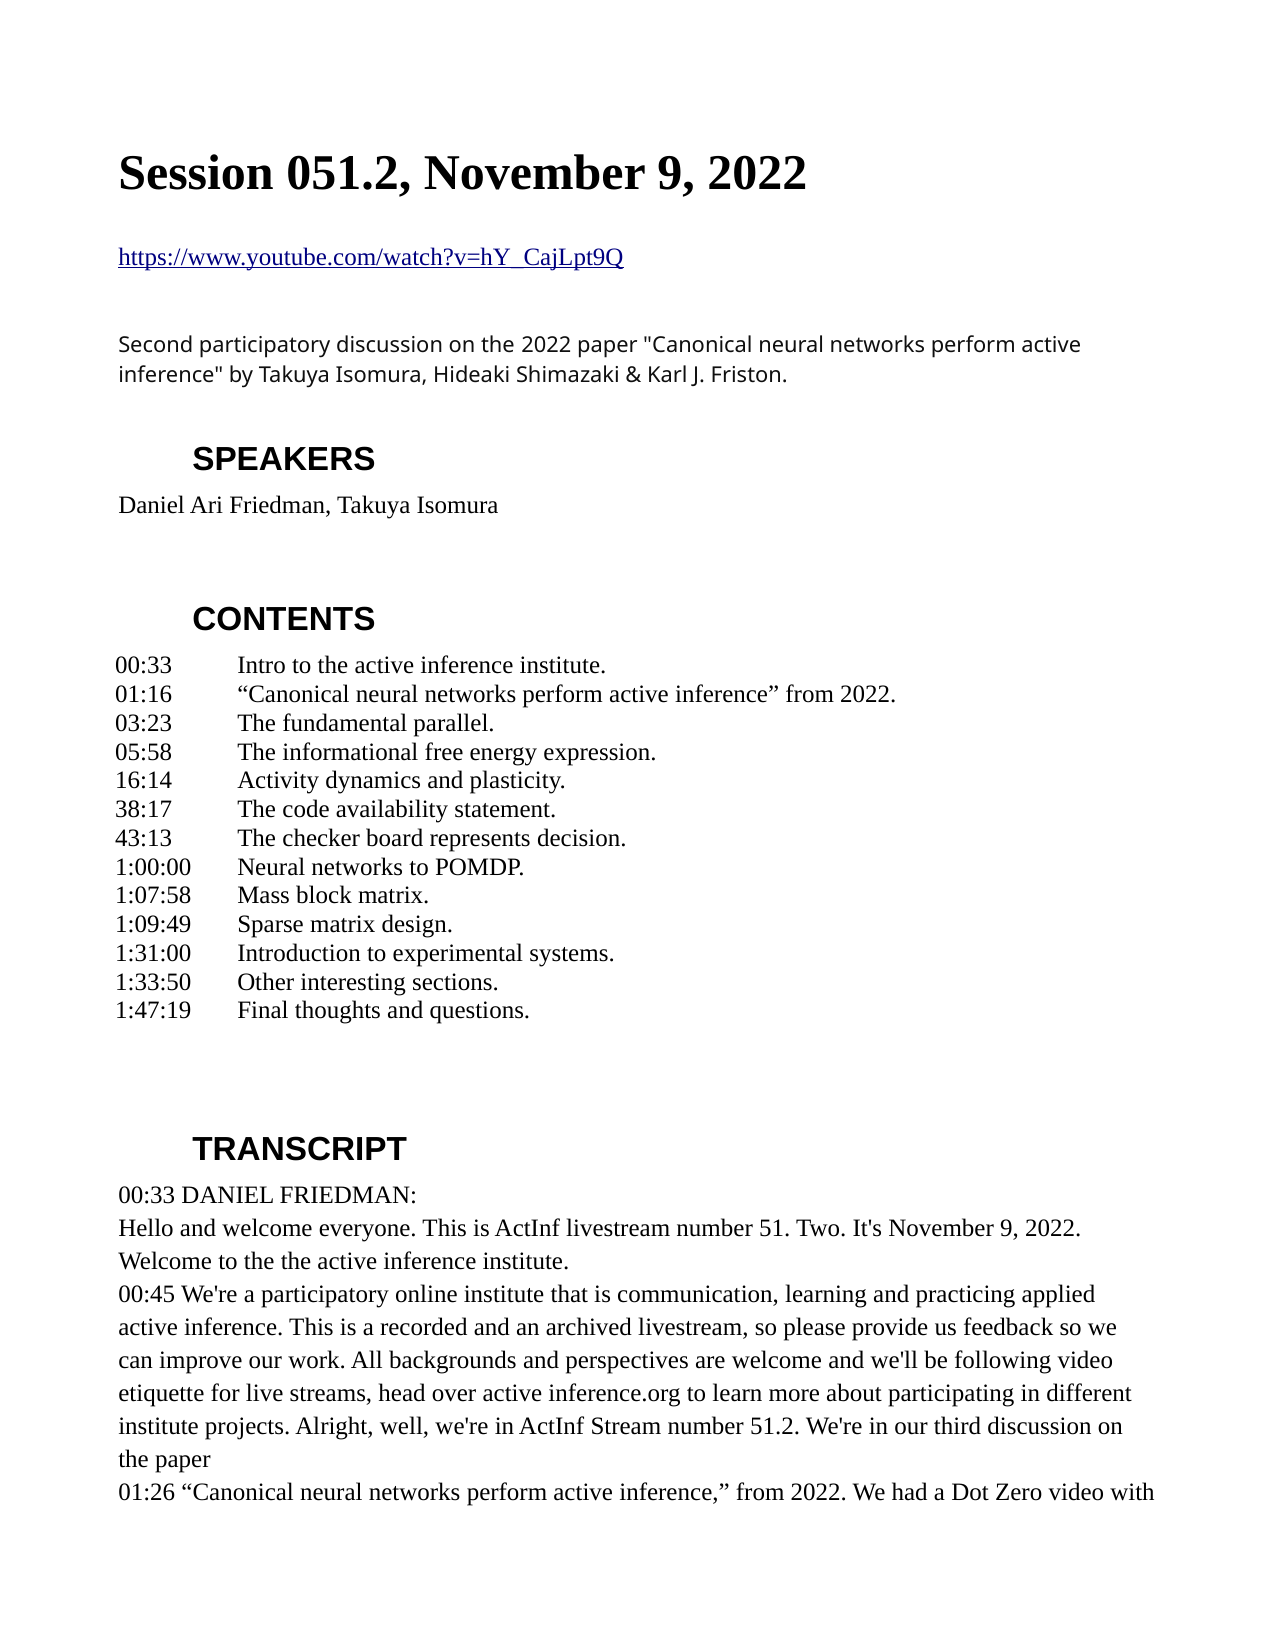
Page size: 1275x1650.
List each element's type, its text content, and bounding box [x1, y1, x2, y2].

table_cell 1:00:00 [112, 852, 234, 880]
table_header 00:33 [112, 650, 234, 679]
table_cell Mass block matrix. [234, 880, 908, 909]
table_header Intro to the active inference institute. [234, 650, 908, 679]
table_cell 16:14 [112, 765, 234, 794]
subtitle CONTENTS [118, 599, 1157, 638]
table_cell 1:31:00 [112, 938, 234, 967]
subtitle TRANSCRIPT [118, 1129, 1157, 1167]
table_cell The checker board represents decision. [234, 823, 908, 852]
table_cell 03:23 [112, 708, 234, 737]
subtitle Session 051.2, November 9, 2022 [118, 143, 1157, 201]
table_cell 43:13 [112, 823, 234, 852]
table_cell 1:33:50 [112, 967, 234, 995]
table_cell The code availability statement. [234, 794, 908, 823]
table_cell 1:07:58 [112, 880, 234, 909]
table_cell Activity dynamics and plasticity. [234, 765, 908, 794]
table_cell 05:58 [112, 737, 234, 765]
table_cell The informational free energy expression. [234, 737, 908, 765]
subtitle SPEAKERS [118, 439, 1157, 478]
table_cell The fundamental parallel. [234, 708, 908, 737]
text Daniel Ari Friedman, Takuya Isomura [118, 490, 1157, 519]
table_cell 01:16 [112, 679, 234, 708]
table_cell Neural networks to POMDP. [234, 852, 908, 880]
table_cell Final thoughts and questions. [234, 995, 908, 1024]
text Second participatory discussion on the 2022 paper "Canonical neural networks perform active inference" by Takuya Isomura, Hideaki Shimazaki & Karl J. Friston. [118, 329, 1157, 389]
table_cell 1:47:19 [112, 995, 234, 1024]
table_cell 38:17 [112, 794, 234, 823]
table_cell “Canonical neural networks perform active inference” from 2022. [234, 679, 908, 708]
table_cell Other interesting sections. [234, 967, 908, 995]
table_cell 1:09:49 [112, 909, 234, 938]
table_cell Sparse matrix design. [234, 909, 908, 938]
text 00:33 DANIEL FRIEDMAN: Hello and welcome everyone. This is ActInf livestream number 51. Two. It's November 9, 2022. Welcome to the the active inference institute. 00:45 We're a participatory online institute that is communication, learning and practicing applied active inference. This is a recorded and an archived livestream, so please provide us feedback so we can improve our work. All backgrounds and perspectives are welcome and we'll be following video etiquette for live streams, head over active inference.org to learn more about participating in different institute projects. Alright, well, we're in ActInf Stream number 51.2. We're in our third discussion on the paper 01:26 “Canonical neural networks perform active inference,” from 2022. We had a Dot Zero video with [118, 1180, 1157, 1506]
text https://www.youtube.com/watch?v=hY_CajLpt9Q [118, 242, 1157, 271]
table_cell Introduction to experimental systems. [234, 938, 908, 967]
